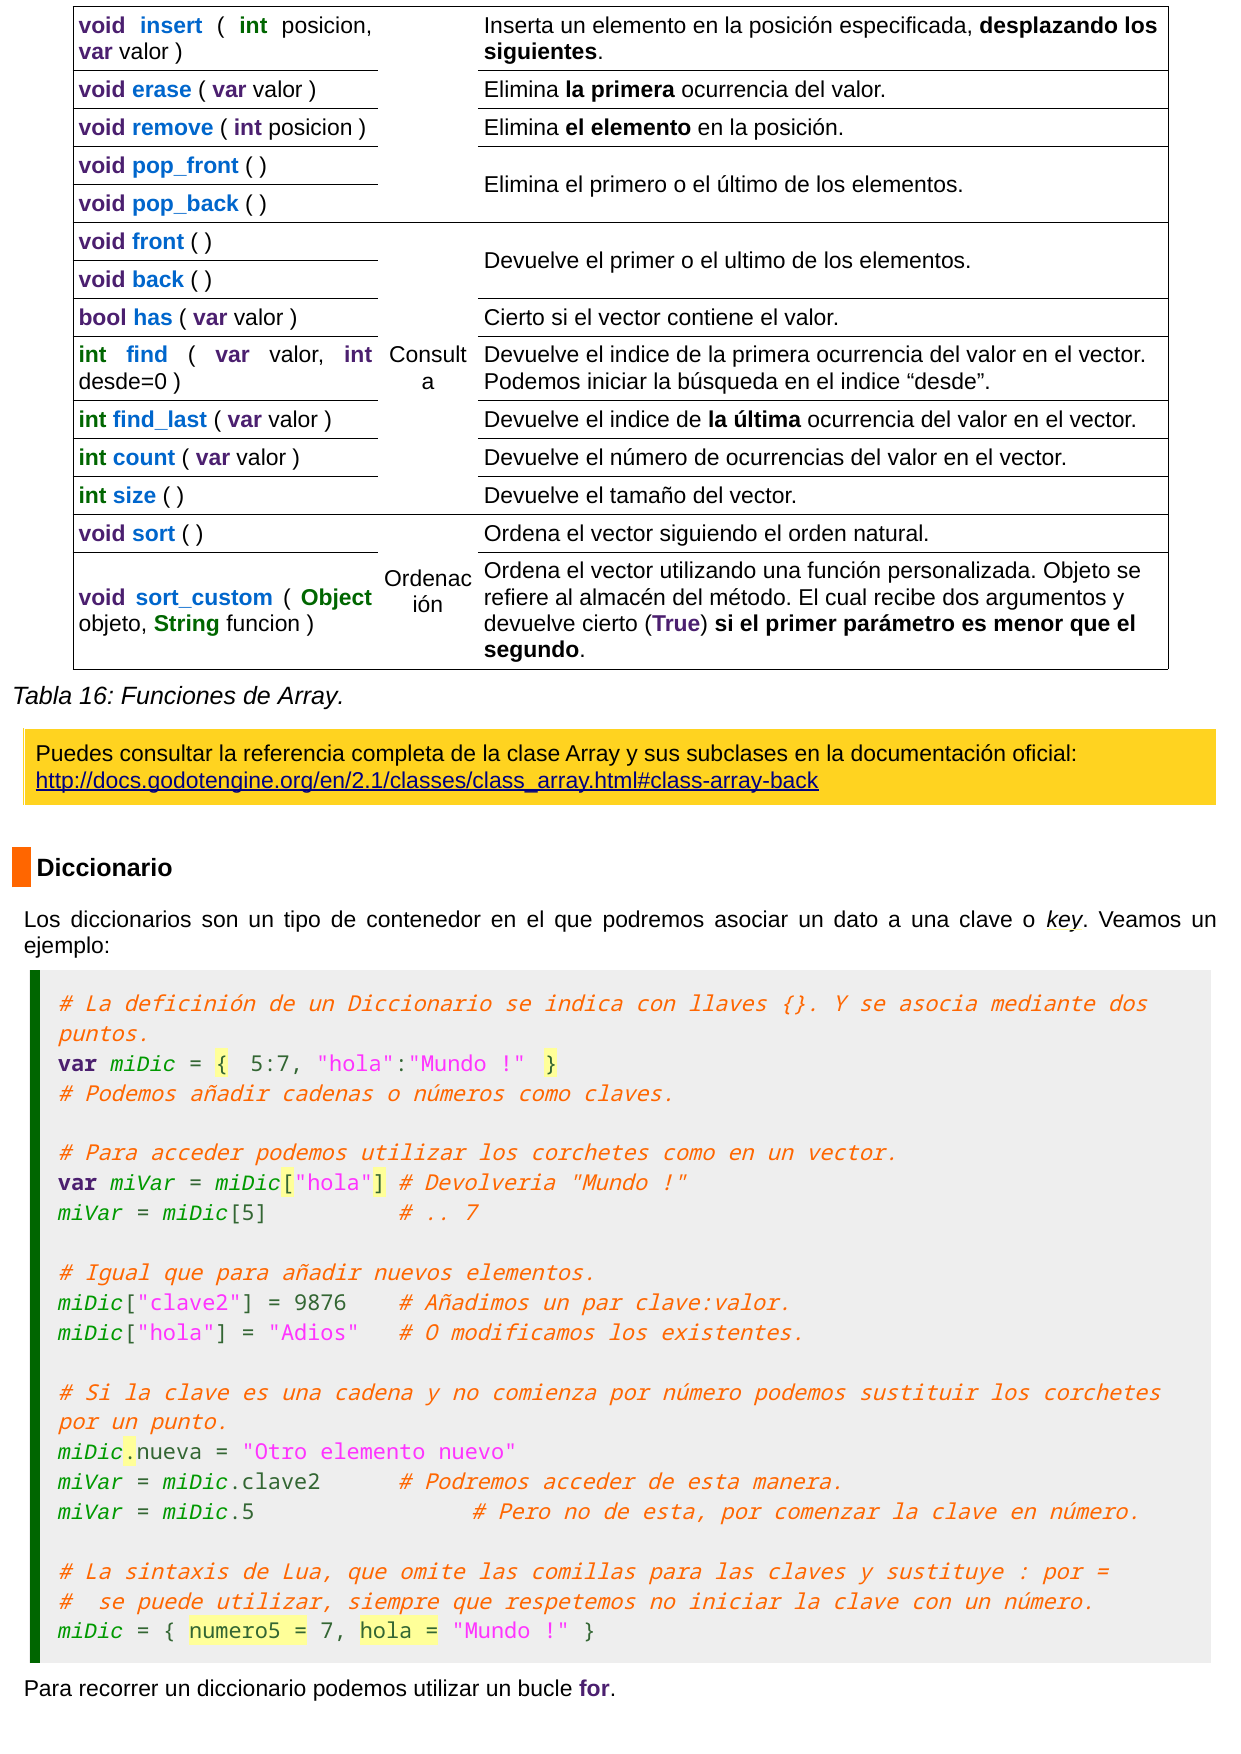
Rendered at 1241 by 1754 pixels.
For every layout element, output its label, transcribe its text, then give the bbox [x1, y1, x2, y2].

table_cell Devuelve el primer o el ultimo de los elementos. [478, 223, 1168, 298]
table_cell void sort ( ) [74, 515, 378, 552]
text miDic.nueva = "Otro elemento nuevo" [136, 1436, 1211, 1466]
text miVar = miDic.clave2 # Podremos acceder de esta manera. [40, 1466, 1211, 1496]
table_cell int find_last ( var valor ) [74, 401, 378, 438]
table_cell Devuelve el número de ocurrencias del valor en el vector. [478, 439, 1168, 476]
text # Igual que para añadir nuevos elementos. [40, 1257, 1211, 1287]
text # Podemos añadir cadenas o números como claves. [40, 1078, 1211, 1107]
text # La sintaxis de Lua, que omite las comillas para las claves y sustituye : por = [40, 1556, 1211, 1586]
text var miVar = miDic["hola"] # Devolveria "Mundo !" [40, 1167, 281, 1197]
table_cell [378, 7, 478, 222]
table_cell Devuelve el indice de la primera ocurrencia del valor en el vector. Podemos iniciar la búsqueda en el indice “desde”. [478, 337, 1168, 400]
table_cell void erase ( var valor ) [74, 71, 378, 108]
table_cell void pop_front ( ) [74, 147, 378, 184]
text Para recorrer un diccionario podemos utilizar un bucle for. [23, 1675, 1217, 1701]
table_cell Ordenación [378, 515, 478, 668]
text var miVar = miDic["hola"] # Devolveria "Mundo !" [386, 1167, 1211, 1197]
table_cell void sort_custom ( Object objeto, String funcion ) [74, 553, 378, 668]
text Tabla 16: Funciones de Array. [12, 681, 1228, 710]
subtitle Diccionario [31, 847, 1228, 887]
text http://docs.godotengine.org/en/2.1/classes/class_array.html#class-array-back [25, 755, 1216, 805]
table_cell Devuelve el indice de la última ocurrencia del valor en el vector. [478, 401, 1168, 438]
text # Si la clave es una cadena y no comienza por número podemos sustituir los corchetes por un punto. [40, 1376, 1211, 1436]
text miDic["clave2"] = 9876 # Añadimos un par clave:valor. [40, 1287, 1211, 1317]
text miDic["hola"] = "Adios" # O modificamos los existentes. [40, 1317, 1211, 1347]
table_cell Devuelve el tamaño del vector. [478, 477, 1168, 514]
text miDic = { numero5 = 7, hola = "Mundo !" } [40, 1615, 1211, 1663]
table_cell Elimina el elemento en la posición. [478, 109, 1168, 146]
table_cell int find ( var valor, int desde=0 ) [74, 337, 378, 400]
table_cell void front ( ) [74, 223, 378, 260]
text miDic.nueva = "Otro elemento nuevo" [40, 1436, 123, 1466]
table_cell void insert ( int posicion, var valor ) [74, 7, 378, 70]
text # Para acceder podemos utilizar los corchetes como en un vector. [40, 1137, 1211, 1167]
text var miDic = { 5:7, "hola":"Mundo !" } [40, 1048, 1211, 1078]
text Puedes consultar la referencia completa de la clase Array y sus subclases en la documentación oficial: [25, 729, 1216, 755]
table_cell int size ( ) [74, 477, 378, 514]
table_cell void back ( ) [74, 261, 378, 298]
table_cell Inserta un elemento en la posición especificada, desplazando los siguientes. [478, 7, 1168, 70]
table_cell bool has ( var valor ) [74, 299, 378, 336]
text miVar = miDic[5] # .. 7 [40, 1197, 1211, 1227]
table_cell int count ( var valor ) [74, 439, 378, 476]
table_cell Ordena el vector utilizando una función personalizada. Objeto se refiere al almacén del método. El cual recibe dos argumentos y devuelve cierto (True) si el primer parámetro es menor que el segundo. [478, 553, 1168, 668]
text Los diccionarios son un tipo de contenedor en el que podremos asociar un dato a una clave o key. Veamos un ejemplo: [23, 906, 1217, 958]
table_cell Cierto si el vector contiene el valor. [478, 299, 1168, 336]
table_cell Ordena el vector siguiendo el orden natural. [478, 515, 1168, 552]
text var miVar = miDic["hola"] # Devolveria "Mundo !" [294, 1167, 373, 1197]
text miVar = miDic.5 # Pero no de esta, por comenzar la clave en número. [40, 1496, 1211, 1526]
table_cell void pop_back ( ) [74, 185, 378, 222]
table_cell void remove ( int posicion ) [74, 109, 378, 146]
text # se puede utilizar, siempre que respetemos no iniciar la clave con un número. [40, 1586, 1211, 1615]
table_cell Elimina la primera ocurrencia del valor. [478, 71, 1168, 108]
text # La deficinión de un Diccionario se indica con llaves {}. Y se asocia mediante dos puntos. [40, 970, 1211, 1048]
table_cell Consulta [378, 223, 478, 514]
table_cell Elimina el primero o el último de los elementos. [478, 147, 1168, 222]
